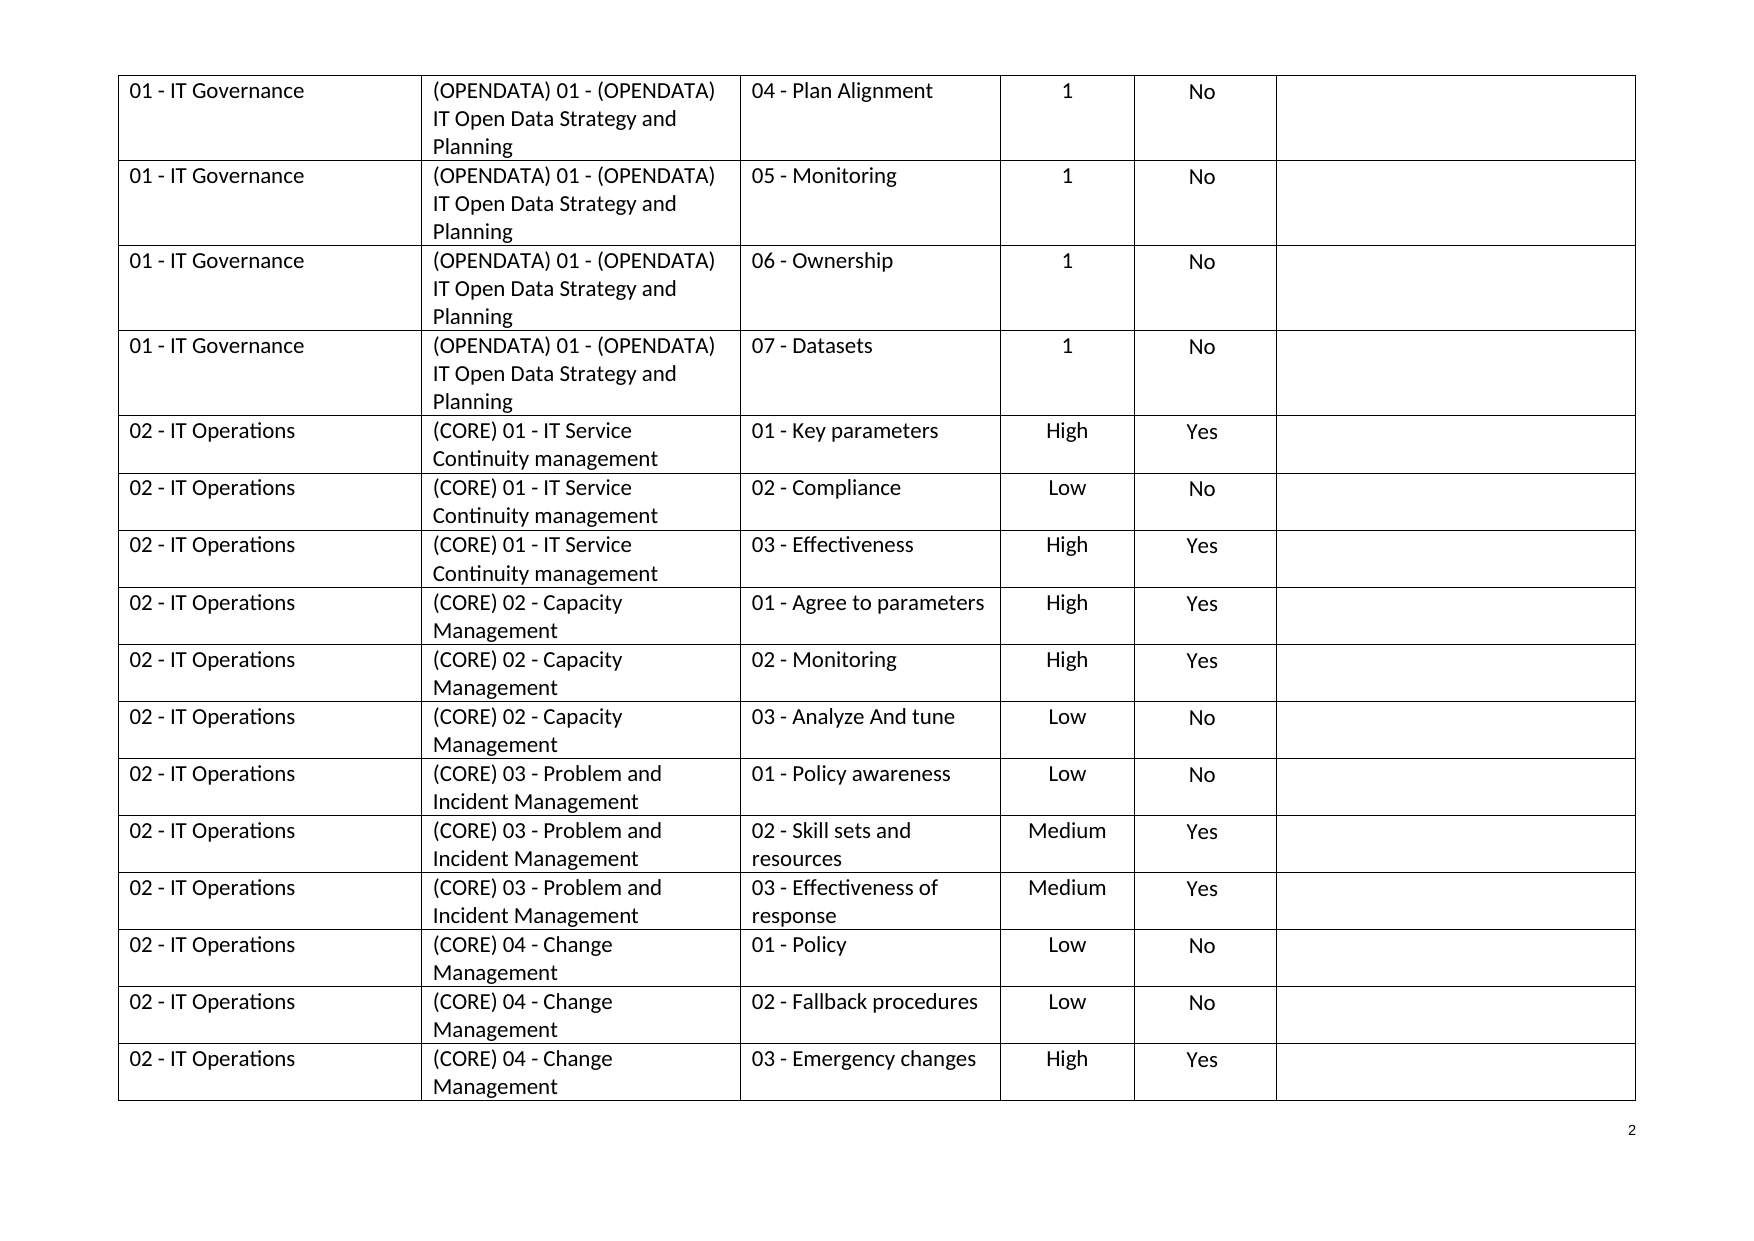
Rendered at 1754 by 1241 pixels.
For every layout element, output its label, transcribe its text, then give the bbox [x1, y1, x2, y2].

table_cell 01 - IT Governance [119, 331, 421, 415]
table_cell Yes [1135, 873, 1276, 929]
table_cell (CORE) 01 - IT Service Continuity management [422, 474, 740, 529]
table_cell 02 - Compliance [741, 474, 1000, 529]
table_cell No [1135, 161, 1276, 245]
table_cell 03 - Effectiveness of response [741, 873, 1000, 929]
table_cell No [1135, 246, 1276, 330]
table_cell 03 - Effectiveness [741, 531, 1000, 587]
table_cell High [1001, 531, 1134, 587]
table_cell [1277, 588, 1635, 644]
table_cell 02 - IT Operations [119, 759, 421, 815]
table_cell Medium [1001, 816, 1134, 872]
table_cell (OPENDATA) 01 - (OPENDATA) IT Open Data Strategy and Planning [422, 161, 740, 245]
table_cell 03 - Analyze And tune [741, 702, 1000, 758]
table_cell 01 - IT Governance [119, 246, 421, 330]
table_cell High [1001, 588, 1134, 644]
table_cell 02 - IT Operations [119, 873, 421, 929]
table_cell Low [1001, 930, 1134, 986]
table_cell Yes [1135, 416, 1276, 472]
table_cell 05 - Monitoring [741, 161, 1000, 245]
table_cell 1 [1001, 331, 1134, 415]
table_cell No [1135, 930, 1276, 986]
table_cell 02 - IT Operations [119, 416, 421, 472]
table_cell [1277, 161, 1635, 245]
table_cell [1277, 416, 1635, 472]
table_cell 02 - IT Operations [119, 531, 421, 587]
table_cell 06 - Ownership [741, 246, 1000, 330]
table_cell 02 - IT Operations [119, 930, 421, 986]
table_cell High [1001, 1044, 1134, 1100]
table_cell 01 - Agree to parameters [741, 588, 1000, 644]
table_cell 01 - Key parameters [741, 416, 1000, 472]
table_cell 02 - IT Operations [119, 702, 421, 758]
table_cell No [1135, 702, 1276, 758]
table_cell 02 - IT Operations [119, 474, 421, 529]
table_cell 02 - Skill sets and resources [741, 816, 1000, 872]
table_cell [1277, 873, 1635, 929]
table_cell [1277, 987, 1635, 1043]
table_cell (CORE) 02 - Capacity Management [422, 645, 740, 701]
table_cell No [1135, 474, 1276, 529]
table_cell 01 - Policy [741, 930, 1000, 986]
table_cell Yes [1135, 531, 1276, 587]
table_cell (CORE) 03 - Problem and Incident Management [422, 873, 740, 929]
table_cell [1277, 474, 1635, 529]
table_cell 02 - IT Operations [119, 588, 421, 644]
table_cell No [1135, 331, 1276, 415]
table_cell 07 - Datasets [741, 331, 1000, 415]
table_cell Low [1001, 759, 1134, 815]
table_cell [1277, 1044, 1635, 1100]
table_cell (OPENDATA) 01 - (OPENDATA) IT Open Data Strategy and Planning [422, 76, 740, 160]
table_cell 03 - Emergency changes [741, 1044, 1000, 1100]
table_cell No [1135, 76, 1276, 160]
table_cell 01 - IT Governance [119, 76, 421, 160]
table_cell [1277, 246, 1635, 330]
table_cell Low [1001, 474, 1134, 529]
table_cell 04 - Plan Alignment [741, 76, 1000, 160]
table_cell [1277, 930, 1635, 986]
table_cell (CORE) 01 - IT Service Continuity management [422, 531, 740, 587]
table_cell 02 - Monitoring [741, 645, 1000, 701]
table_cell Medium [1001, 873, 1134, 929]
table_cell [1277, 531, 1635, 587]
table_cell [1277, 759, 1635, 815]
table_cell (CORE) 03 - Problem and Incident Management [422, 759, 740, 815]
table_cell High [1001, 645, 1134, 701]
table_cell (CORE) 02 - Capacity Management [422, 702, 740, 758]
table_cell 02 - Fallback procedures [741, 987, 1000, 1043]
table_cell 02 - IT Operations [119, 1044, 421, 1100]
table_cell [1277, 702, 1635, 758]
table_cell Yes [1135, 645, 1276, 701]
table_cell 02 - IT Operations [119, 645, 421, 701]
table_cell (CORE) 02 - Capacity Management [422, 588, 740, 644]
table_cell Yes [1135, 588, 1276, 644]
table_cell 1 [1001, 161, 1134, 245]
table_cell (OPENDATA) 01 - (OPENDATA) IT Open Data Strategy and Planning [422, 331, 740, 415]
table_cell [1277, 816, 1635, 872]
table_cell (CORE) 04 - Change Management [422, 930, 740, 986]
table_cell (CORE) 01 - IT Service Continuity management [422, 416, 740, 472]
table_cell 1 [1001, 246, 1134, 330]
table_cell Yes [1135, 1044, 1276, 1100]
table_cell No [1135, 987, 1276, 1043]
table_cell (CORE) 03 - Problem and Incident Management [422, 816, 740, 872]
table_cell 01 - Policy awareness [741, 759, 1000, 815]
table_cell (OPENDATA) 01 - (OPENDATA) IT Open Data Strategy and Planning [422, 246, 740, 330]
table_cell High [1001, 416, 1134, 472]
table_cell Low [1001, 987, 1134, 1043]
table_cell 02 - IT Operations [119, 987, 421, 1043]
table_cell Yes [1135, 816, 1276, 872]
table_cell 1 [1001, 76, 1134, 160]
table_cell (CORE) 04 - Change Management [422, 1044, 740, 1100]
table_cell Low [1001, 702, 1134, 758]
table_cell [1277, 331, 1635, 415]
table_cell [1277, 76, 1635, 160]
table_cell 01 - IT Governance [119, 161, 421, 245]
table_cell 02 - IT Operations [119, 816, 421, 872]
table_cell [1277, 645, 1635, 701]
table_cell (CORE) 04 - Change Management [422, 987, 740, 1043]
table_cell No [1135, 759, 1276, 815]
